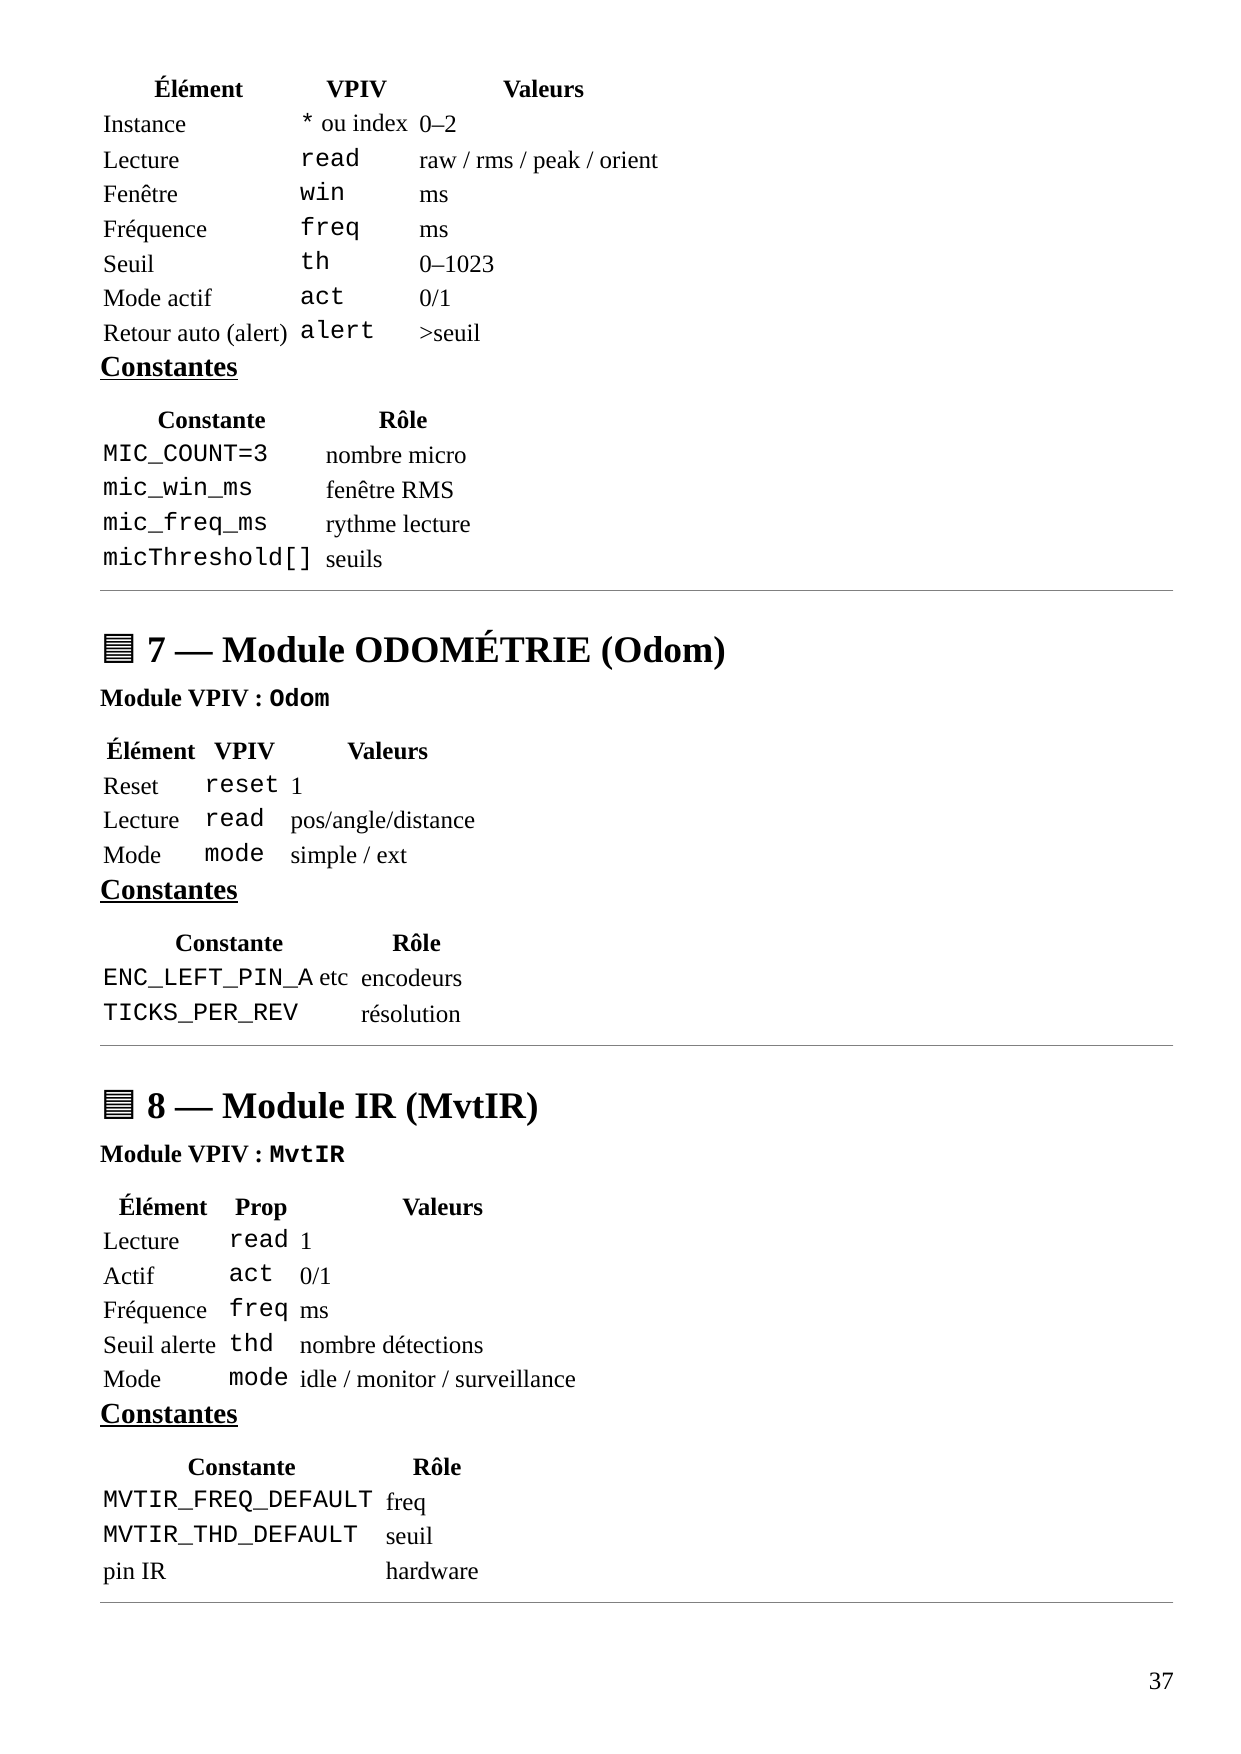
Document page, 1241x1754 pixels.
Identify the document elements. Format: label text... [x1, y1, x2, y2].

table_cell pos/angle/distance [288, 803, 488, 837]
table_cell thd [226, 1327, 297, 1362]
table_cell * ou index [297, 105, 416, 142]
table_cell pin IR [100, 1553, 383, 1588]
table_cell mode [201, 837, 287, 872]
table_cell mic_freq_ms [100, 506, 323, 541]
table_cell Seuil [100, 246, 297, 280]
table_cell ms [297, 1293, 588, 1327]
table_header Valeurs [288, 734, 488, 768]
table_cell read [201, 803, 287, 837]
table_header Constante [100, 925, 358, 959]
table_cell ms [416, 211, 670, 246]
table_header VPIV [201, 734, 287, 768]
table_cell 1 [288, 768, 488, 803]
table_cell ENC_LEFT_PIN_A etc [100, 960, 358, 996]
table_cell alert [297, 315, 416, 349]
table_cell 0–2 [416, 105, 670, 142]
table_cell MIC_COUNT=3 [100, 437, 323, 472]
table_cell act [297, 280, 416, 315]
table_cell act [226, 1258, 297, 1292]
table_header Valeurs [297, 1189, 588, 1223]
table_cell encodeurs [358, 960, 475, 996]
table_cell read [297, 142, 416, 177]
table_cell Lecture [100, 1223, 226, 1258]
text Module VPIV : MvtIR [100, 1139, 1173, 1169]
table_cell Seuil alerte [100, 1327, 226, 1362]
table_cell raw / rms / peak / orient [416, 142, 670, 177]
table_cell rythme lecture [323, 506, 483, 541]
table_cell 1 [297, 1223, 588, 1258]
table_cell read [226, 1223, 297, 1258]
table_cell Fenêtre [100, 177, 297, 211]
table_cell Lecture [100, 142, 297, 177]
table_cell freq [297, 211, 416, 246]
table_header Prop [226, 1189, 297, 1223]
table_header Élément [100, 71, 297, 105]
table_header Rôle [383, 1449, 491, 1484]
table_cell nombre micro [323, 437, 483, 472]
table_cell Mode [100, 837, 201, 872]
table_cell 0/1 [416, 280, 670, 315]
table_cell reset [201, 768, 287, 803]
table_cell hardware [383, 1553, 491, 1588]
table_cell simple / ext [288, 837, 488, 872]
table_cell Fréquence [100, 1293, 226, 1327]
table_cell Retour auto (alert) [100, 315, 297, 349]
subtitle Constantes [100, 1396, 1173, 1430]
table_cell idle / monitor / surveillance [297, 1362, 588, 1396]
table_header Rôle [358, 925, 475, 959]
table_cell TICKS_PER_REV [100, 996, 358, 1031]
table_cell mode [226, 1362, 297, 1396]
table_cell micThreshold[] [100, 541, 323, 576]
table_cell Mode [100, 1362, 226, 1396]
table_cell Reset [100, 768, 201, 803]
table_cell Lecture [100, 803, 201, 837]
table_cell résolution [358, 996, 475, 1031]
table_cell MVTIR_THD_DEFAULT [100, 1519, 383, 1553]
table_cell seuils [323, 541, 483, 576]
subtitle 🟦 8 — Module IR (MvtIR) [100, 1083, 1173, 1126]
table_cell 0/1 [297, 1258, 588, 1292]
table_cell Instance [100, 105, 297, 142]
table_cell 0–1023 [416, 246, 670, 280]
table_header Élément [100, 1189, 226, 1223]
table_cell fenêtre RMS [323, 472, 483, 506]
table_cell freq [383, 1484, 491, 1518]
table_header Constante [100, 1449, 383, 1484]
table_cell Actif [100, 1258, 226, 1292]
table_header Constante [100, 403, 323, 437]
table_cell win [297, 177, 416, 211]
text Module VPIV : Odom [100, 683, 1173, 714]
table_cell MVTIR_FREQ_DEFAULT [100, 1484, 383, 1518]
table_header Valeurs [416, 71, 670, 105]
table_cell th [297, 246, 416, 280]
table_cell ms [416, 177, 670, 211]
subtitle Constantes [100, 872, 1173, 905]
table_cell nombre détections [297, 1327, 588, 1362]
table_cell seuil [383, 1519, 491, 1553]
subtitle 🟦 7 — Module ODOMÉTRIE (Odom) [100, 628, 1173, 671]
table_header VPIV [297, 71, 416, 105]
table_cell Mode actif [100, 280, 297, 315]
table_header Élément [100, 734, 201, 768]
table_cell mic_win_ms [100, 472, 323, 506]
table_header Rôle [323, 403, 483, 437]
table_cell >seuil [416, 315, 670, 349]
subtitle Constantes [100, 349, 1173, 383]
table_cell freq [226, 1293, 297, 1327]
table_cell Fréquence [100, 211, 297, 246]
